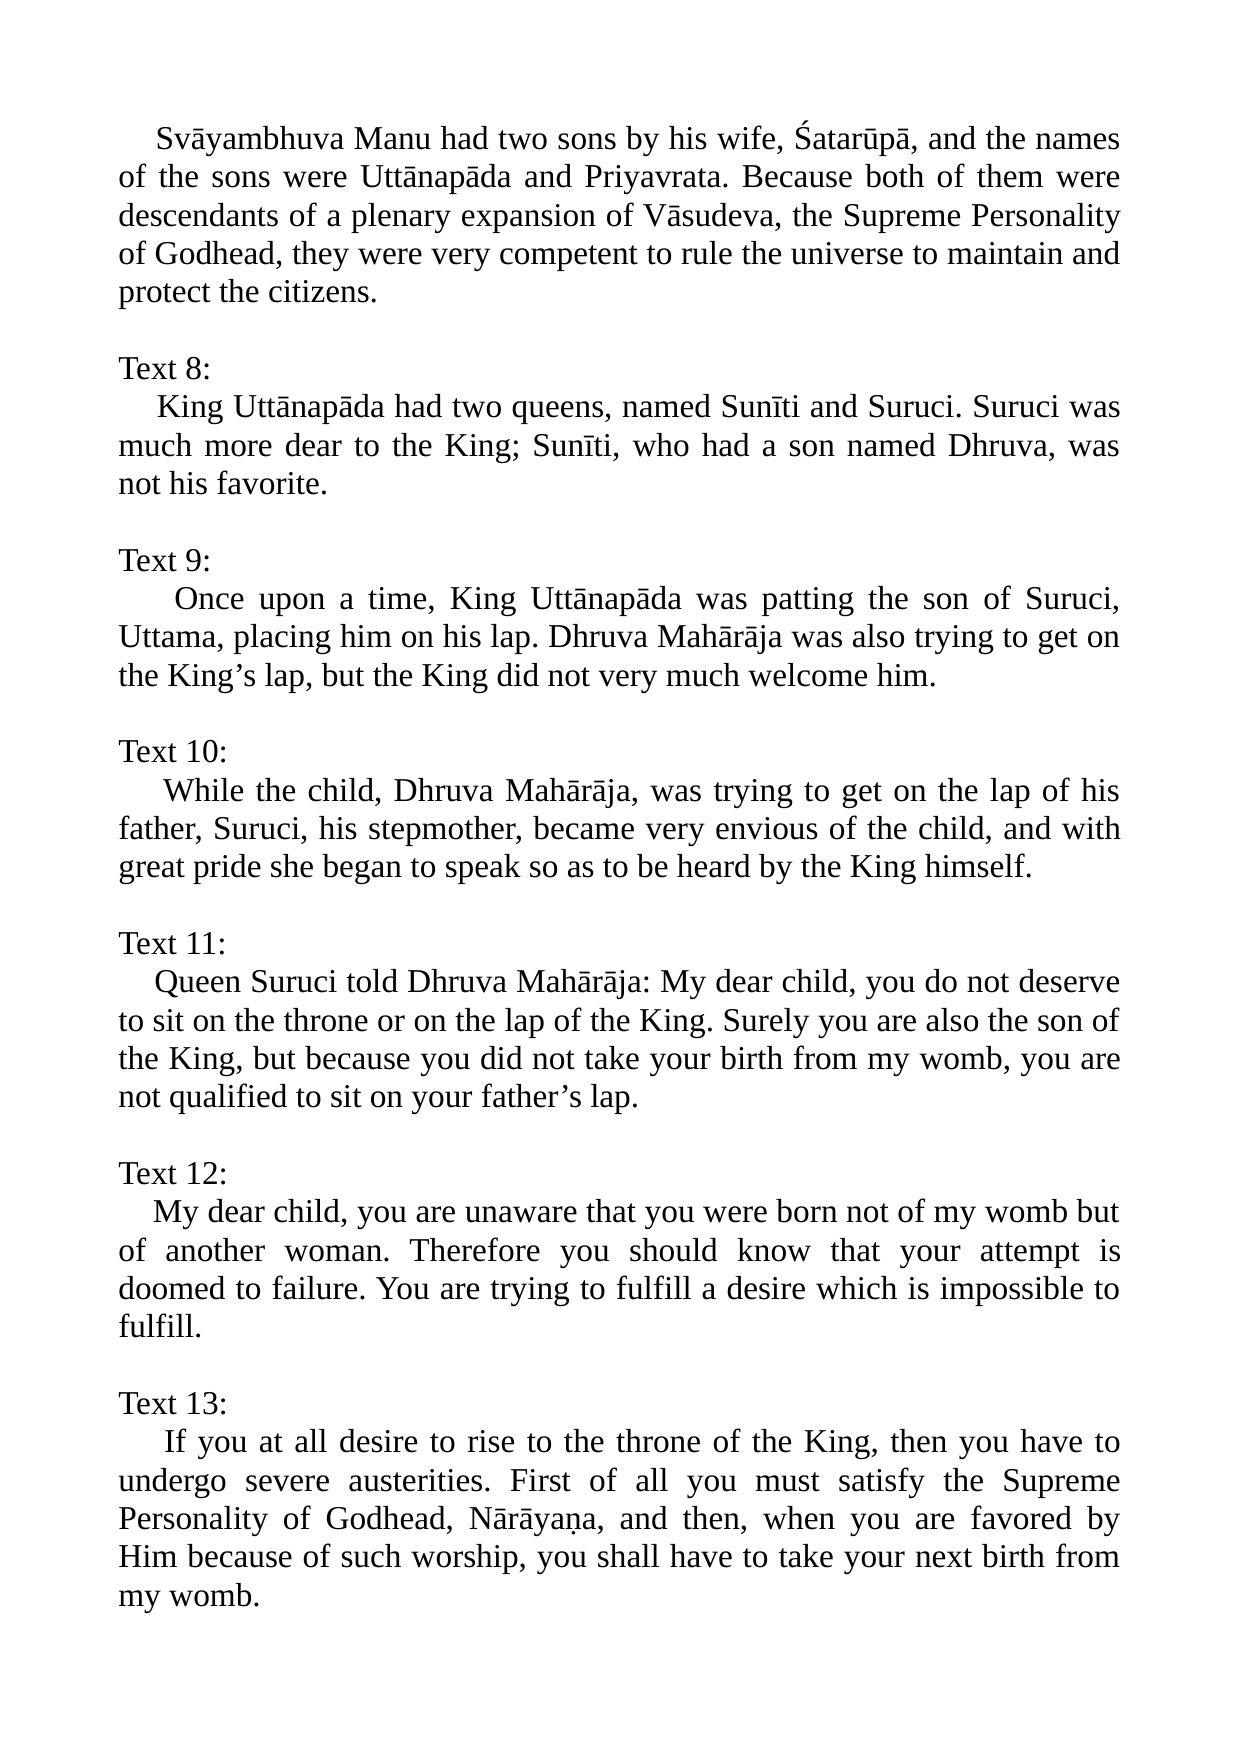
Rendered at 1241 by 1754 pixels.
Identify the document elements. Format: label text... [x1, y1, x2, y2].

text Once upon a time, King Uttānapāda was patting the son of Suruci, Uttama, placing him on his lap. Dhruva Mahārāja was also trying to get on the King’s lap, but the King did not very much welcome him. [118, 578, 1122, 693]
text Text 10: [118, 731, 1122, 770]
text Text 12: [118, 1153, 1122, 1191]
text Text 8: [118, 348, 1122, 386]
text King Uttānapāda had two queens, named Sunīti and Suruci. Suruci was much more dear to the King; Sunīti, who had a son named Dhruva, was not his favorite. [118, 386, 1122, 501]
text Text 11: [118, 923, 1122, 961]
text Text 13: [118, 1383, 1122, 1421]
text Queen Suruci told Dhruva Mahārāja: My dear child, you do not deserve to sit on the throne or on the lap of the King. Surely you are also the son of the King, but because you did not take your birth from my womb, you are not qualified to sit on your father’s lap. [118, 961, 1122, 1115]
text While the child, Dhruva Mahārāja, was trying to get on the lap of his father, Suruci, his stepmother, became very envious of the child, and with great pride she began to speak so as to be heard by the King himself. [118, 770, 1122, 885]
text If you at all desire to rise to the throne of the King, then you have to undergo severe austerities. First of all you must satisfy the Supreme Personality of Godhead, Nārāyaṇa, and then, when you are favored by Him because of such worship, you shall have to take your next birth from my womb. [118, 1421, 1122, 1613]
text Svāyambhuva Manu had two sons by his wife, Śatarūpā, and the names of the sons were Uttānapāda and Priyavrata. Because both of them were descendants of a plenary expansion of Vāsudeva, the Supreme Personality of Godhead, they were very competent to rule the universe to maintain and protect the citizens. [118, 118, 1122, 310]
text My dear child, you are unaware that you were born not of my womb but of another woman. Therefore you should know that your attempt is doomed to failure. You are trying to fulfill a desire which is impossible to fulfill. [118, 1191, 1122, 1345]
text Text 9: [118, 540, 1122, 578]
